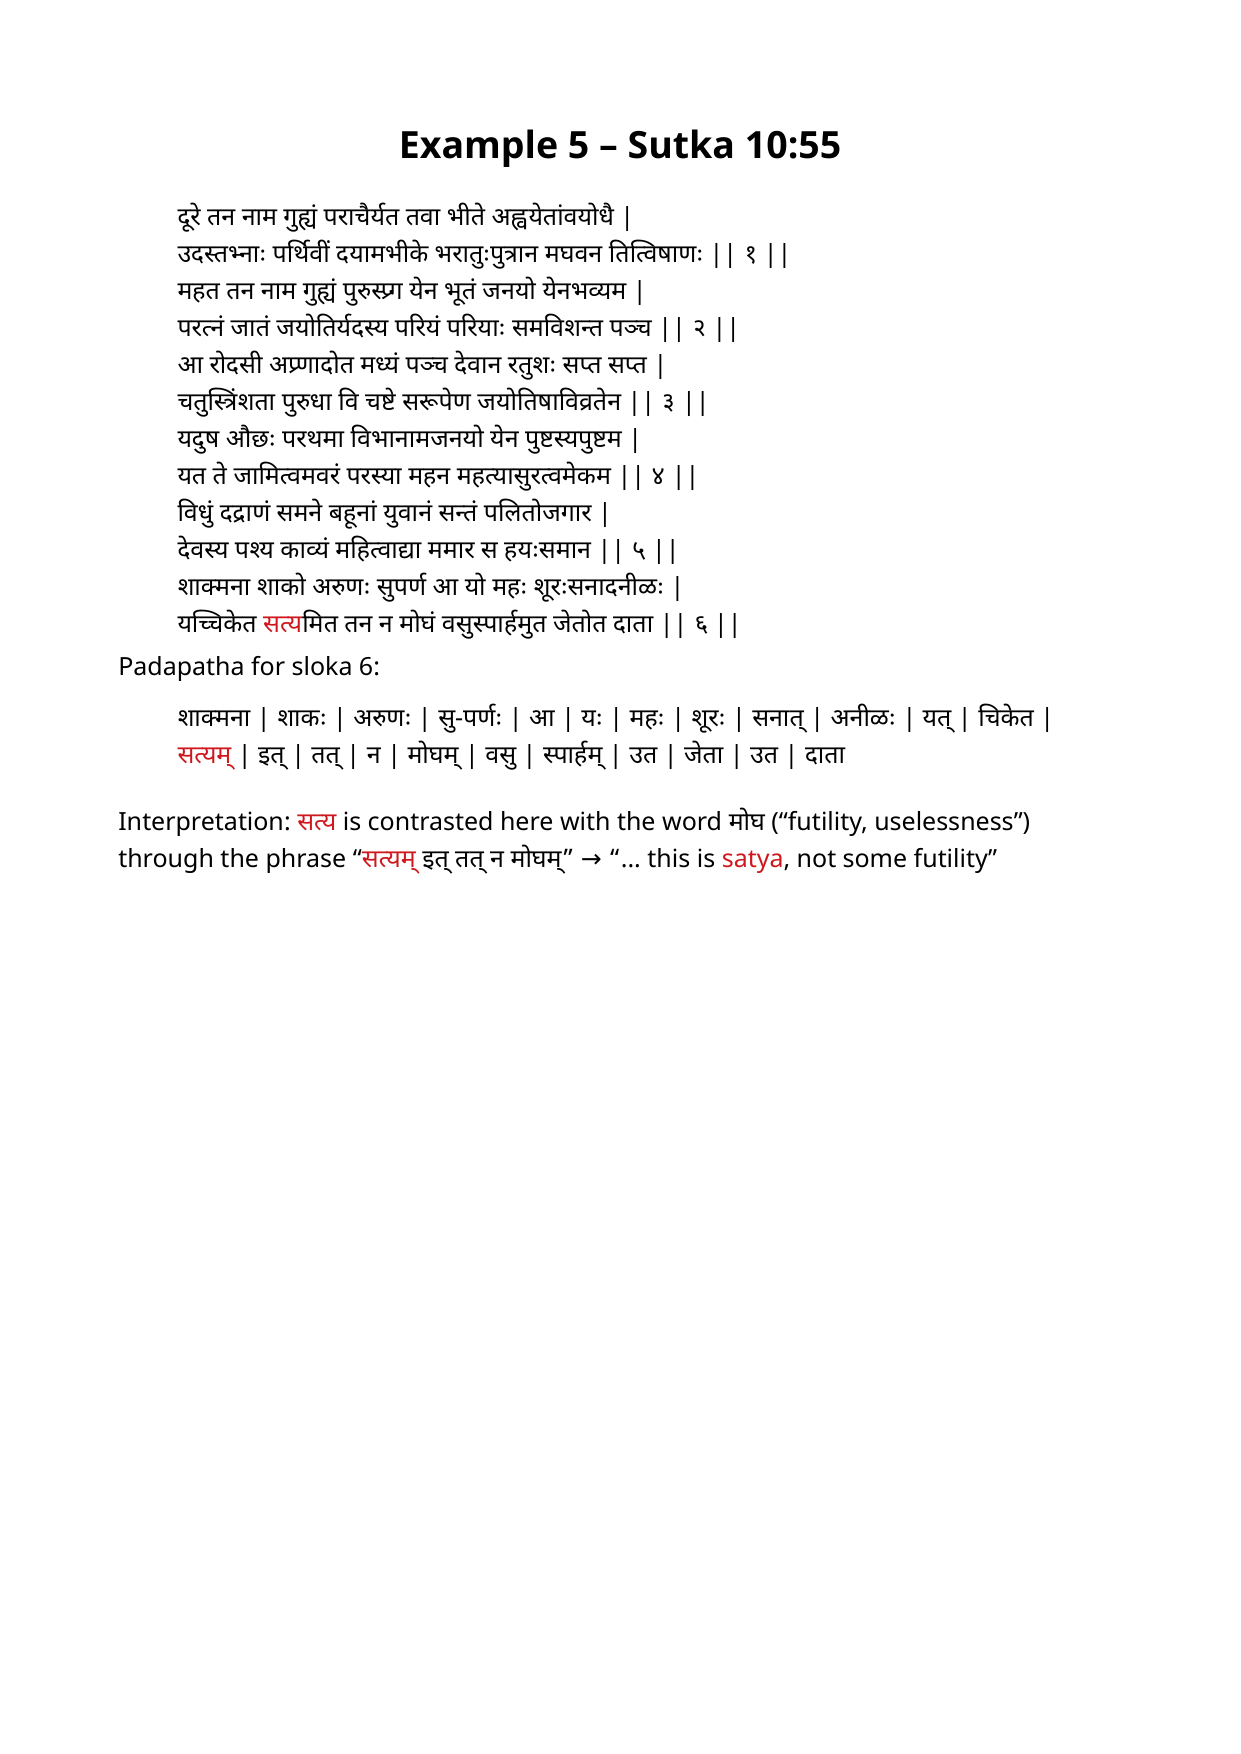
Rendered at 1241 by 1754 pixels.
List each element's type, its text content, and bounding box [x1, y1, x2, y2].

text देवस्य पश्य काव्यं महित्वाद्या ममार स हयःसमान || ५ || [177, 531, 1063, 568]
text महत तन नाम गुह्यं पुरुस्प्र्ग येन भूतं जनयो येनभव्यम | [177, 273, 1063, 309]
text Interpretation: सत्य is contrasted here with the word मोघ (“futility, uselessness”) through the phrase “सत्यम् इत् तत् न मोघम्” → “... this is satya, not some futility” [118, 803, 1122, 877]
text यत ते जामित्वमवरं परस्या महन महत्यासुरत्वमेकम || ४ || [177, 457, 1063, 494]
title Example 5 – Sutka 10:55 [118, 118, 1122, 169]
text परत्नं जातं जयोतिर्यदस्य परियं परियाः समविशन्त पञ्च || २ || [177, 309, 1063, 347]
text दूरे तन नाम गुह्यं पराचैर्यत तवा भीते अह्वयेतांवयोधै | [177, 199, 1063, 236]
text उदस्तभ्नाः पर्थिवीं दयामभीके भरातुःपुत्रान मघवन तित्विषाणः || १ || [177, 236, 1063, 273]
text यच्चिकेत सत्यमित तन न मोघं वसुस्पार्हमुत जेतोत दाता || ६ || [177, 605, 1063, 642]
text Padapatha for sloka 6: [118, 648, 1122, 682]
text विधुं दद्राणं समने बहूनां युवानं सन्तं पलितोजगार | [177, 494, 1063, 531]
text यदुष औछः परथमा विभानामजनयो येन पुष्टस्यपुष्टम | [177, 421, 1063, 457]
text चतुस्त्रिंशता पुरुधा वि चष्टे सरूपेण जयोतिषाविव्रतेन || ३ || [177, 383, 1063, 421]
text आ रोदसी अप्र्णादोत मध्यं पञ्च देवान रतुशः सप्त सप्त | [177, 347, 1063, 383]
text शाक्मना | शाकः | अरुणः | सु-पर्णः | आ | यः | महः | शूरः | सनात् | अनीळः | यत् | चिकेत | सत्यम् | इत् | तत् | न | मोघम् | वसु | स्पार्हम् | उत | जेता | उत | दाता [177, 700, 1063, 774]
text शाक्मना शाको अरुणः सुपर्ण आ यो महः शूरःसनादनीळः | [177, 568, 1063, 605]
